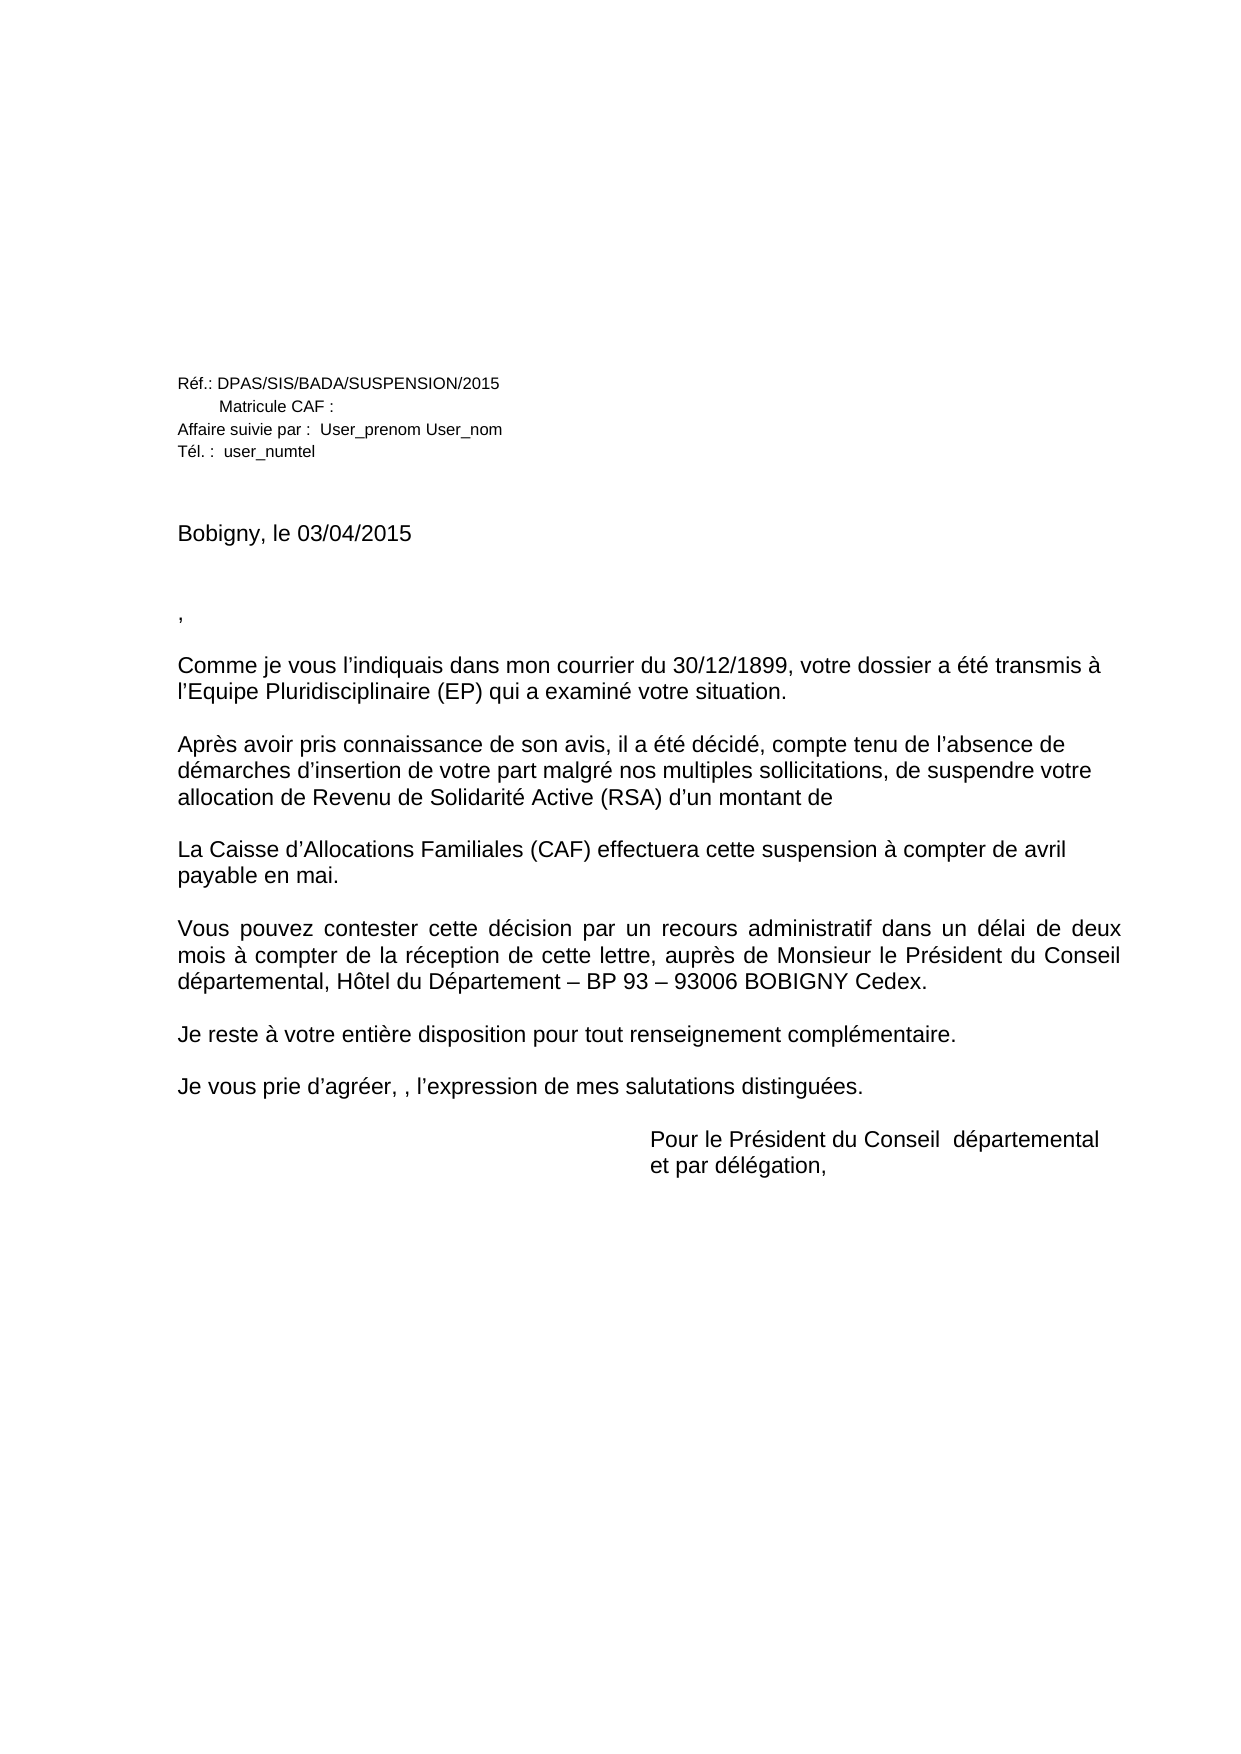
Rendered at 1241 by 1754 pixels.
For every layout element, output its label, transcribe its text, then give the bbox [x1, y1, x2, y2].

text et par délégation, [650, 1152, 1122, 1179]
text , [177, 599, 1122, 625]
text Après avoir pris connaissance de son avis, il a été décidé, compte tenu de l’absence de démarches d’insertion de votre part malgré nos multiples sollicitations, de suspendre votre allocation de Revenu de Solidarité Active (RSA) d’un montant de [177, 731, 1122, 810]
table_header [177, 233, 649, 271]
table_cell [650, 271, 1122, 371]
text Comme je vous l’indiquais dans mon courrier du 30/12/1899, votre dossier a été transmis à l’Equipe Pluridisciplinaire (EP) qui a examiné votre situation. [177, 652, 1122, 704]
table_header [650, 233, 1122, 271]
table_cell [650, 371, 1122, 546]
text La Caisse d’Allocations Familiales (CAF) effectuera cette suspension à compter de avril payable en mai. [177, 836, 1122, 889]
text Pour le Président du Conseil départemental [650, 1126, 1122, 1152]
table_cell Réf.: DPAS/SIS/BADA/SUSPENSION/2015 Matricule CAF : Affaire suivie par : user_prenom user_nom Tél. : user_numtel Bobigny, le 03/04/2015 [177, 371, 649, 546]
text Vous pouvez contester cette décision par un recours administratif dans un délai de deux mois à compter de la réception de cette lettre, auprès de Monsieur le Président du Conseil départemental, Hôtel du Département – BP 93 – 93006 BOBIGNY Cedex. [177, 915, 1122, 994]
text Je vous prie d’agréer, , l’expression de mes salutations distinguées. [177, 1073, 1122, 1100]
table_cell [177, 271, 649, 371]
text Je reste à votre entière disposition pour tout renseignement complémentaire. [177, 1021, 1122, 1047]
